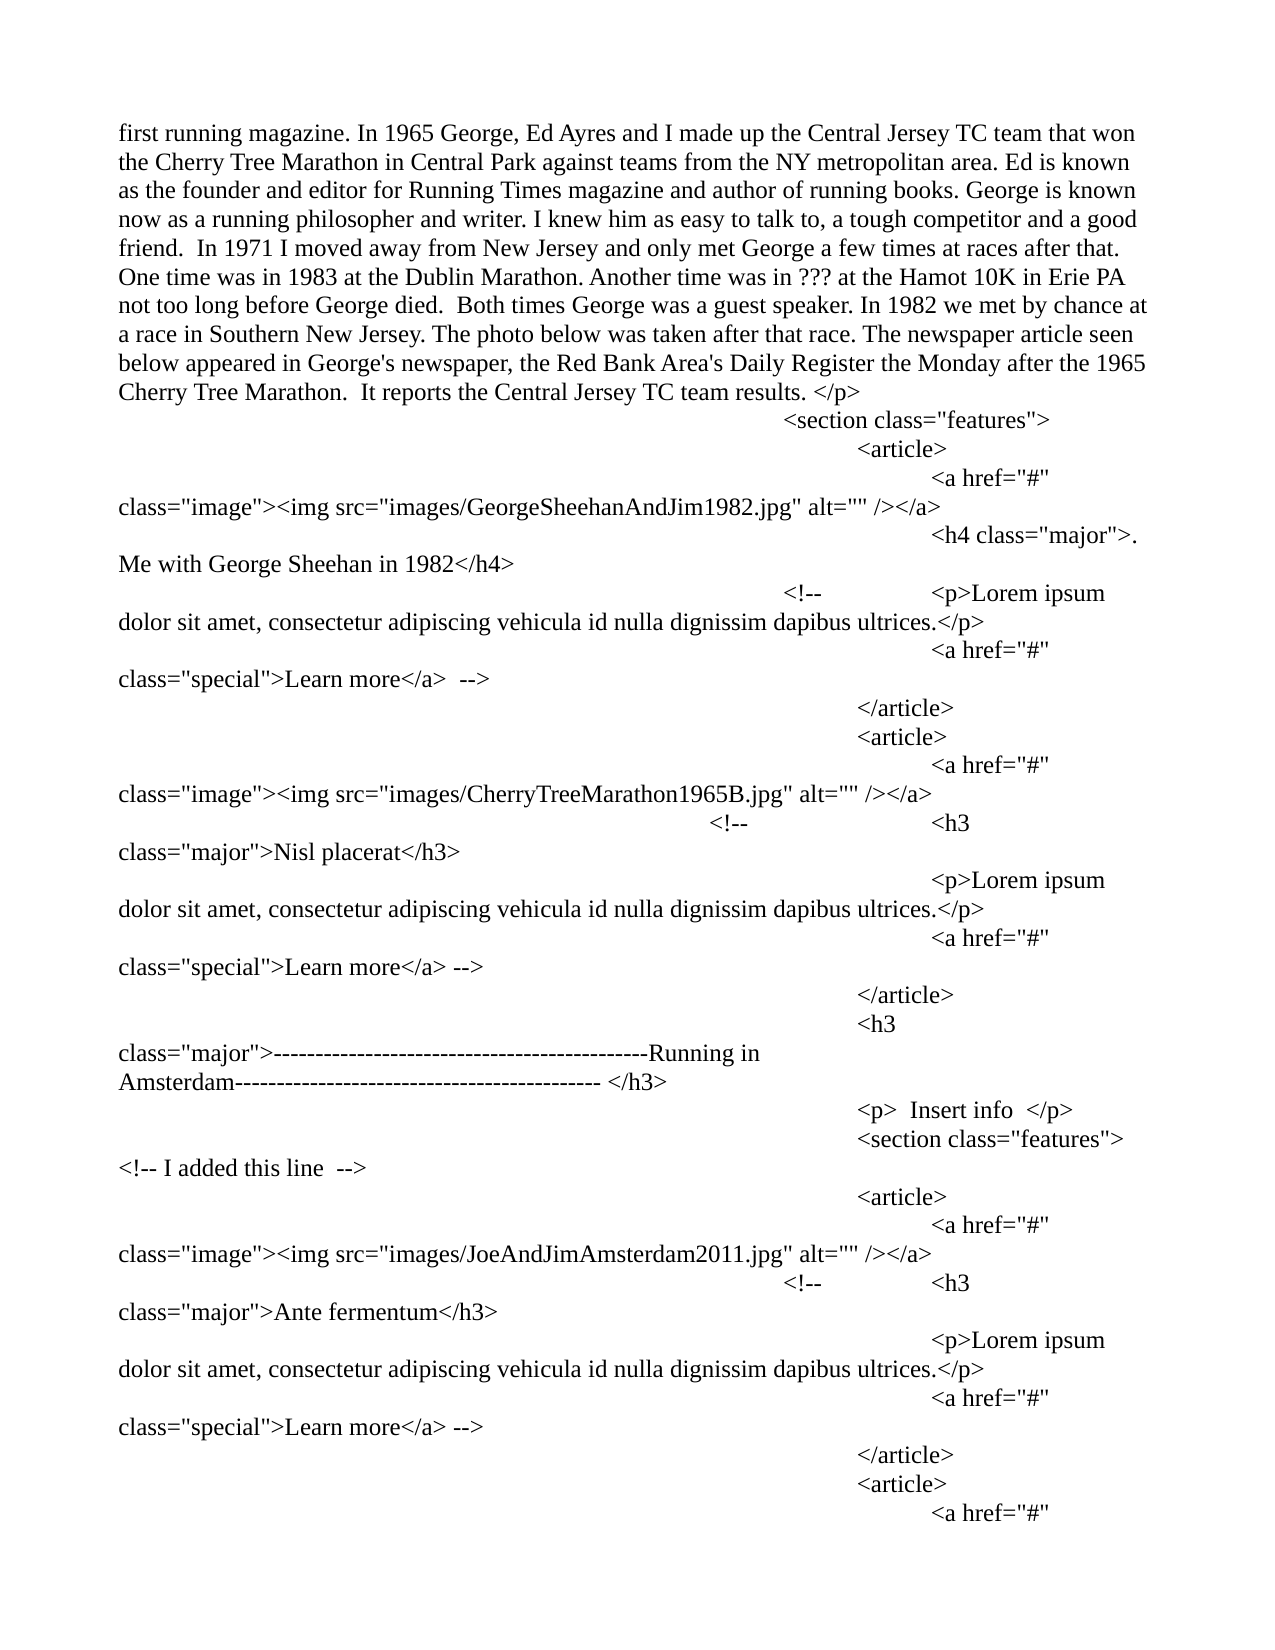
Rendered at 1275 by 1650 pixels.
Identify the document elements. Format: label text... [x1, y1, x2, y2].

text <section class="features"> [118, 406, 1157, 434]
text <p>Lorem ipsum dolor sit amet, consectetur adipiscing vehicula id nulla dignissim dapibus ultrices.</p> [118, 866, 1157, 923]
text <a href="#" class="special">Learn more</a> --> [118, 636, 1157, 693]
text <p>Lorem ipsum dolor sit amet, consectetur adipiscing vehicula id nulla dignissim dapibus ultrices.</p> [118, 1326, 1157, 1383]
text </article> [118, 693, 1157, 722]
text <!-- <h3 class="major">Ante fermentum</h3> [118, 1268, 1157, 1326]
text <a href="#" class="special">Learn more</a> --> [118, 1383, 1157, 1441]
text <article> [118, 1182, 1157, 1211]
text <h3 class="major">---------------------------------------------Running in Amsterdam-------------------------------------------- </h3> [118, 1009, 1157, 1096]
text <!-- <p>Lorem ipsum dolor sit amet, consectetur adipiscing vehicula id nulla dignissim dapibus ultrices.</p> [118, 578, 1157, 636]
text <!-- <h3 class="major">Nisl placerat</h3> [118, 808, 1157, 866]
text <a href="#" class="special">Learn more</a> --> [118, 923, 1157, 981]
text <section class="features"> <!-- I added this line --> [118, 1124, 1157, 1182]
text <a href="#" class="image"><img src="images/JoeAndJimAmsterdam2011.jpg" alt="" /></a> [118, 1211, 1157, 1268]
text <a href="#" class="image"><img src="images/CherryTreeMarathon1965B.jpg" alt="" /></a> [118, 751, 1157, 808]
text <article> [118, 1469, 1157, 1498]
text <a href="#" class="image"><img src="images/GeorgeSheehanAndJim1982.jpg" alt="" /></a> [118, 463, 1157, 521]
text </article> [118, 981, 1157, 1009]
text <p> Insert info </p> [118, 1096, 1157, 1124]
text </article> [118, 1441, 1157, 1469]
text <article> [118, 434, 1157, 463]
text <a href="#" [118, 1498, 1157, 1527]
text <h4 class="major">. Me with George Sheehan in 1982</h4> [118, 521, 1157, 578]
text first running magazine. In 1965 George, Ed Ayres and I made up the Central Jersey TC team that won the Cherry Tree Marathon in Central Park against teams from the NY metropolitan area. Ed is known as the founder and editor for Running Times magazine and author of running books. George is known now as a running philosopher and writer. I knew him as easy to talk to, a tough competitor and a good friend. In 1971 I moved away from New Jersey and only met George a few times at races after that. One time was in 1983 at the Dublin Marathon. Another time was in ??? at the Hamot 10K in Erie PA not too long before George died. Both times George was a guest speaker. In 1982 we met by chance at a race in Southern New Jersey. The photo below was taken after that race. The newspaper article seen below appeared in George's newspaper, the Red Bank Area's Daily Register the Monday after the 1965 Cherry Tree Marathon. It reports the Central Jersey TC team results. </p> [118, 118, 1157, 406]
text <article> [118, 722, 1157, 751]
